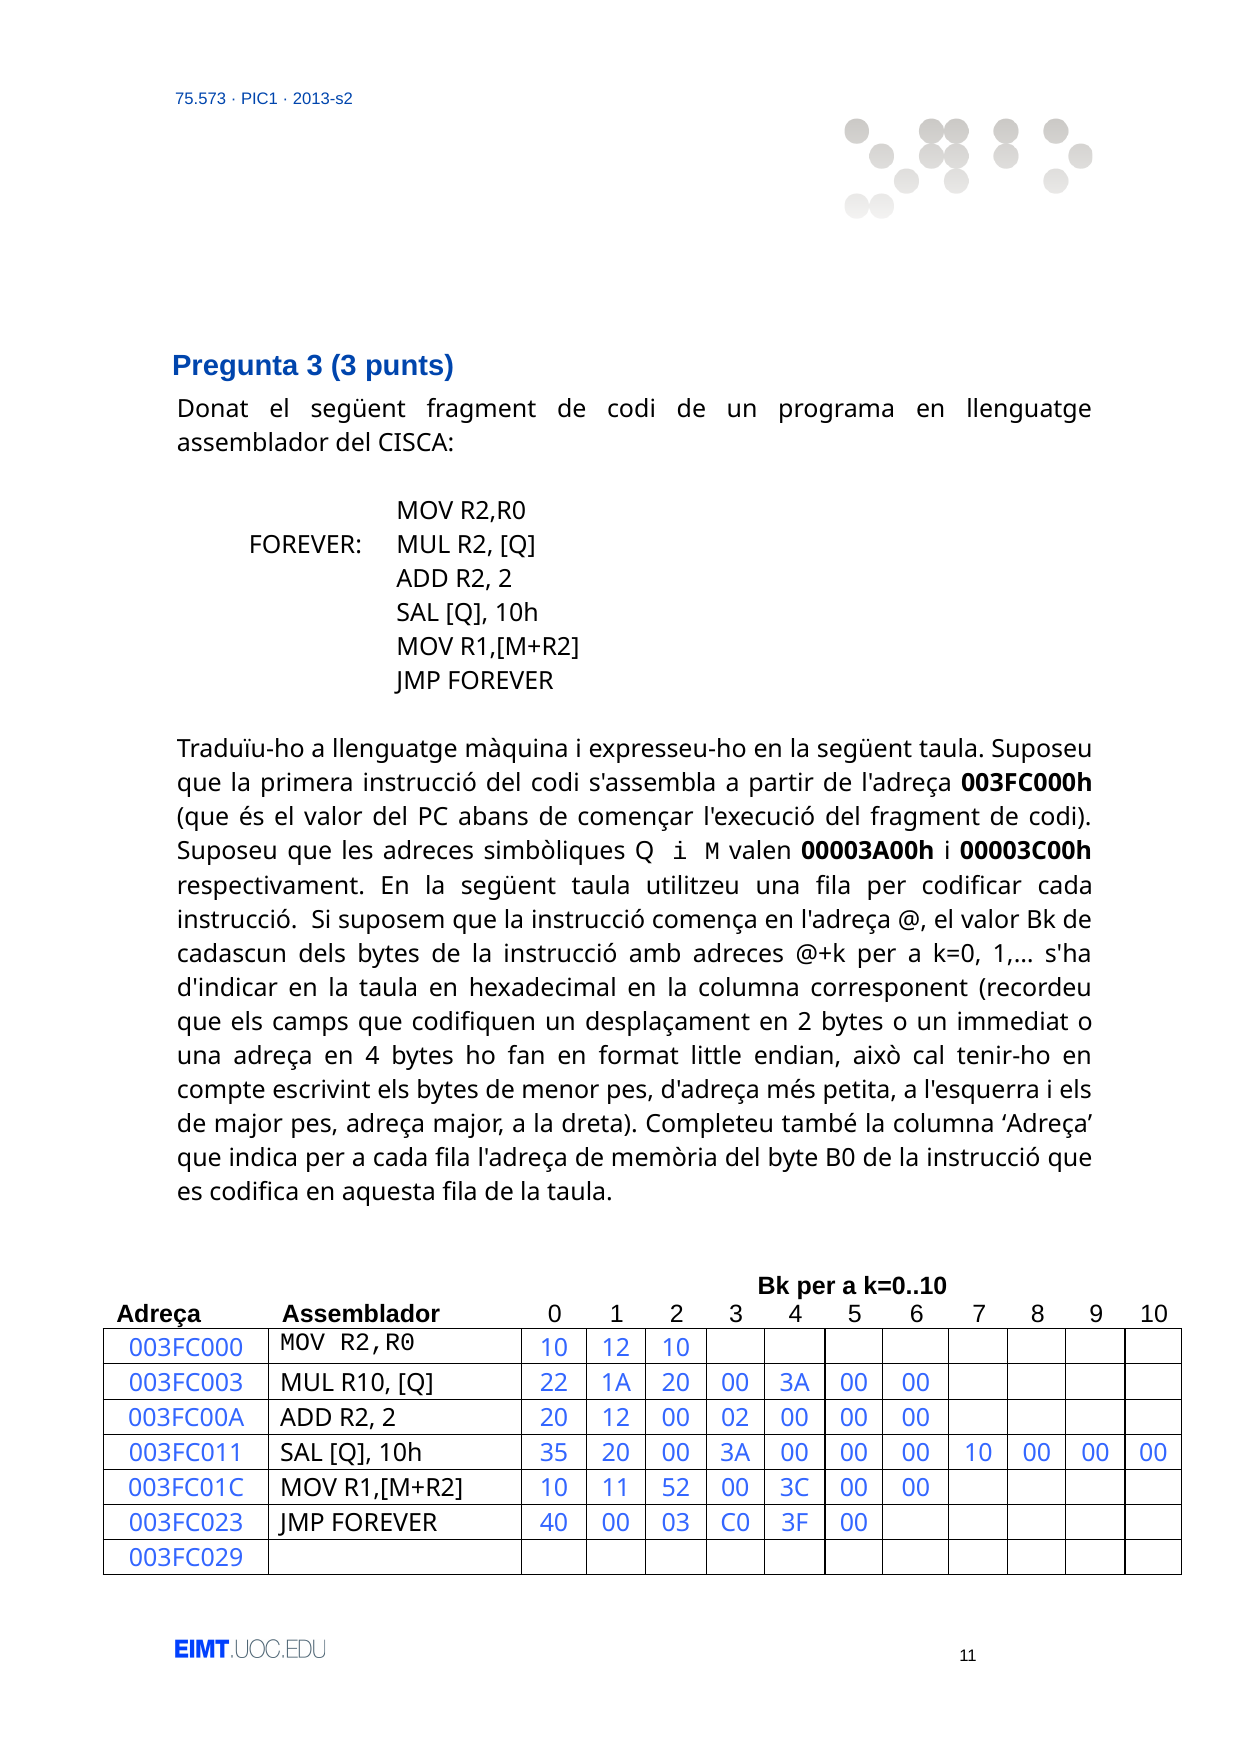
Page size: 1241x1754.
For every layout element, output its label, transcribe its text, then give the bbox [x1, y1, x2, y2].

table_header [269, 1271, 522, 1299]
table_cell 00 [826, 1400, 882, 1433]
table_cell 00 [883, 1470, 948, 1504]
table_cell [1066, 1505, 1124, 1539]
table_cell 00 [646, 1400, 706, 1433]
text MOV R2,R0 [175, 492, 1092, 526]
table_cell 52 [646, 1470, 706, 1504]
table_cell 00 [883, 1400, 948, 1433]
table_cell [1126, 1329, 1181, 1363]
table_cell 10 [949, 1435, 1007, 1469]
table_cell [949, 1400, 1007, 1433]
table_cell 20 [646, 1364, 706, 1398]
table_cell 7 [949, 1300, 1008, 1328]
table_cell 10 [646, 1329, 706, 1363]
table_cell [587, 1540, 645, 1574]
table_cell 00 [646, 1435, 706, 1469]
table_cell JMP FOREVER [269, 1505, 521, 1539]
table_cell 20 [522, 1400, 586, 1433]
table_cell 003FC003 [104, 1364, 268, 1398]
table_cell 003FC00A [104, 1400, 268, 1433]
table_cell [765, 1329, 824, 1363]
table_cell 2 [645, 1300, 706, 1328]
table_cell 00 [587, 1505, 645, 1539]
table_cell 1 [586, 1300, 645, 1328]
table_cell 00 [826, 1470, 882, 1504]
table_cell [646, 1540, 706, 1574]
table_cell [949, 1540, 1007, 1574]
text MOV R1,[M+R2] [175, 629, 1092, 663]
table_cell [1008, 1470, 1065, 1504]
table_cell [1126, 1364, 1181, 1398]
table_cell 00 [826, 1435, 882, 1469]
table_cell [1066, 1364, 1124, 1398]
table_cell 003FC023 [104, 1505, 268, 1539]
table_cell 3A [707, 1435, 764, 1469]
table_cell 00 [883, 1435, 948, 1469]
table_cell 8 [1008, 1300, 1066, 1328]
table_cell 35 [522, 1435, 586, 1469]
table_cell 10 [522, 1329, 586, 1363]
table_cell [707, 1329, 764, 1363]
table_cell 9 [1066, 1300, 1125, 1328]
table_cell 22 [522, 1364, 586, 1398]
table_cell 00 [1066, 1435, 1124, 1469]
table_cell [1008, 1540, 1065, 1574]
table_cell C0 [707, 1505, 764, 1539]
table_cell 3C [765, 1470, 824, 1504]
picture [844, 107, 1093, 231]
table_cell 1A [587, 1364, 645, 1398]
table_cell 03 [646, 1505, 706, 1539]
text FOREVER: MUL R2, [Q] [175, 526, 1092, 561]
table_cell [1066, 1470, 1124, 1504]
table_cell [1126, 1505, 1181, 1539]
table_header Bk per a k=0..10 [522, 1271, 1181, 1299]
table_cell 00 [765, 1435, 824, 1469]
table_cell Adreça [103, 1300, 269, 1328]
table_cell [883, 1505, 948, 1539]
table_cell 00 [707, 1364, 764, 1398]
table_cell [883, 1329, 948, 1363]
table_cell 12 [587, 1329, 645, 1363]
table_cell 3 [706, 1300, 764, 1328]
table_cell [1126, 1470, 1181, 1504]
table_cell 20 [587, 1435, 645, 1469]
table_cell 12 [587, 1400, 645, 1433]
table_cell 0 [522, 1300, 586, 1328]
table_cell [1066, 1329, 1124, 1363]
table_cell [883, 1540, 948, 1574]
table_cell 00 [707, 1470, 764, 1504]
text JMP FOREVER [175, 663, 1092, 697]
text Pregunta 3 (3 punts) [172, 348, 1092, 382]
table_cell 3F [765, 1505, 824, 1539]
table_cell [1008, 1400, 1065, 1433]
table_cell 10 [1125, 1300, 1181, 1328]
table_cell [765, 1540, 824, 1574]
table_cell 3A [765, 1364, 824, 1398]
table_cell [269, 1540, 521, 1574]
table_cell 003FC011 [104, 1435, 268, 1469]
table_cell 00 [883, 1364, 948, 1398]
table_cell 02 [707, 1400, 764, 1433]
table_cell ADD R2, 2 [269, 1400, 521, 1433]
table_cell [1008, 1505, 1065, 1539]
text SAL [Q], 10h [175, 594, 1092, 629]
table_cell [1008, 1364, 1065, 1398]
table_cell 003FC029 [104, 1540, 268, 1574]
text Donat el següent fragment de codi de un programa en llenguatge assemblador del CISCA: [177, 390, 1092, 458]
table_cell 00 [765, 1400, 824, 1433]
table_cell [1066, 1400, 1124, 1433]
table_cell 00 [1126, 1435, 1181, 1469]
table_cell MOV R2,R0 [269, 1329, 521, 1363]
table_cell 4 [764, 1300, 825, 1328]
table_cell MUL R10, [Q] [269, 1364, 521, 1398]
table_cell 40 [522, 1505, 586, 1539]
table_cell Assemblador [269, 1300, 522, 1328]
table_cell 00 [1008, 1435, 1065, 1469]
table_cell 11 [587, 1470, 645, 1504]
table_cell 003FC01C [104, 1470, 268, 1504]
table_cell [826, 1540, 882, 1574]
table_cell [1126, 1540, 1181, 1574]
table_cell [949, 1329, 1007, 1363]
table_cell [1066, 1540, 1124, 1574]
text ADD R2, 2 [175, 561, 1092, 594]
table_cell 003FC000 [104, 1329, 268, 1363]
picture [175, 1639, 325, 1658]
table_cell [1126, 1400, 1181, 1433]
table_cell [949, 1470, 1007, 1504]
text Traduïu-ho a llenguatge màquina i expresseu-ho en la següent taula. Suposeu que la primera instrucció del codi s'assembla a partir de l'adreça 003FC000h (que és el valor del PC abans de començar l'execució del fragment de codi). Suposeu que les adreces simbòliques Q i M valen 00003A00h i 00003C00h respectivament. En la següent taula utilitzeu una fila per codificar cada instrucció. Si suposem que la instrucció comença en l'adreça @, el valor Bk de cadascun dels bytes de la instrucció amb adreces @+k per a k=0, 1,… s'ha d'indicar en la taula en hexadecimal en la columna corresponent (recordeu que els camps que codifiquen un desplaçament en 2 bytes o un immediat o una adreça en 4 bytes ho fan en format little endian, això cal tenir-ho en compte escrivint els bytes de menor pes, d'adreça més petita, a l'esquerra i els de major pes, adreça major, a la dreta). Completeu també la columna ‘Adreça’ que indica per a cada fila l'adreça de memòria del byte B0 de la instrucció que es codifica en aquesta fila de la taula. [177, 731, 1092, 1208]
table_cell 10 [522, 1470, 586, 1504]
table_cell [707, 1540, 764, 1574]
table_cell 5 [825, 1300, 883, 1328]
table_cell SAL [Q], 10h [269, 1435, 521, 1469]
table_cell [949, 1364, 1007, 1398]
table_cell [1008, 1329, 1065, 1363]
table_cell [949, 1505, 1007, 1539]
table_header [103, 1271, 269, 1299]
table_cell [826, 1329, 882, 1363]
table_cell MOV R1,[M+R2] [269, 1470, 521, 1504]
table_cell 6 [883, 1300, 948, 1328]
table_cell 00 [826, 1364, 882, 1398]
table_cell [522, 1540, 586, 1574]
table_cell 00 [826, 1505, 882, 1539]
